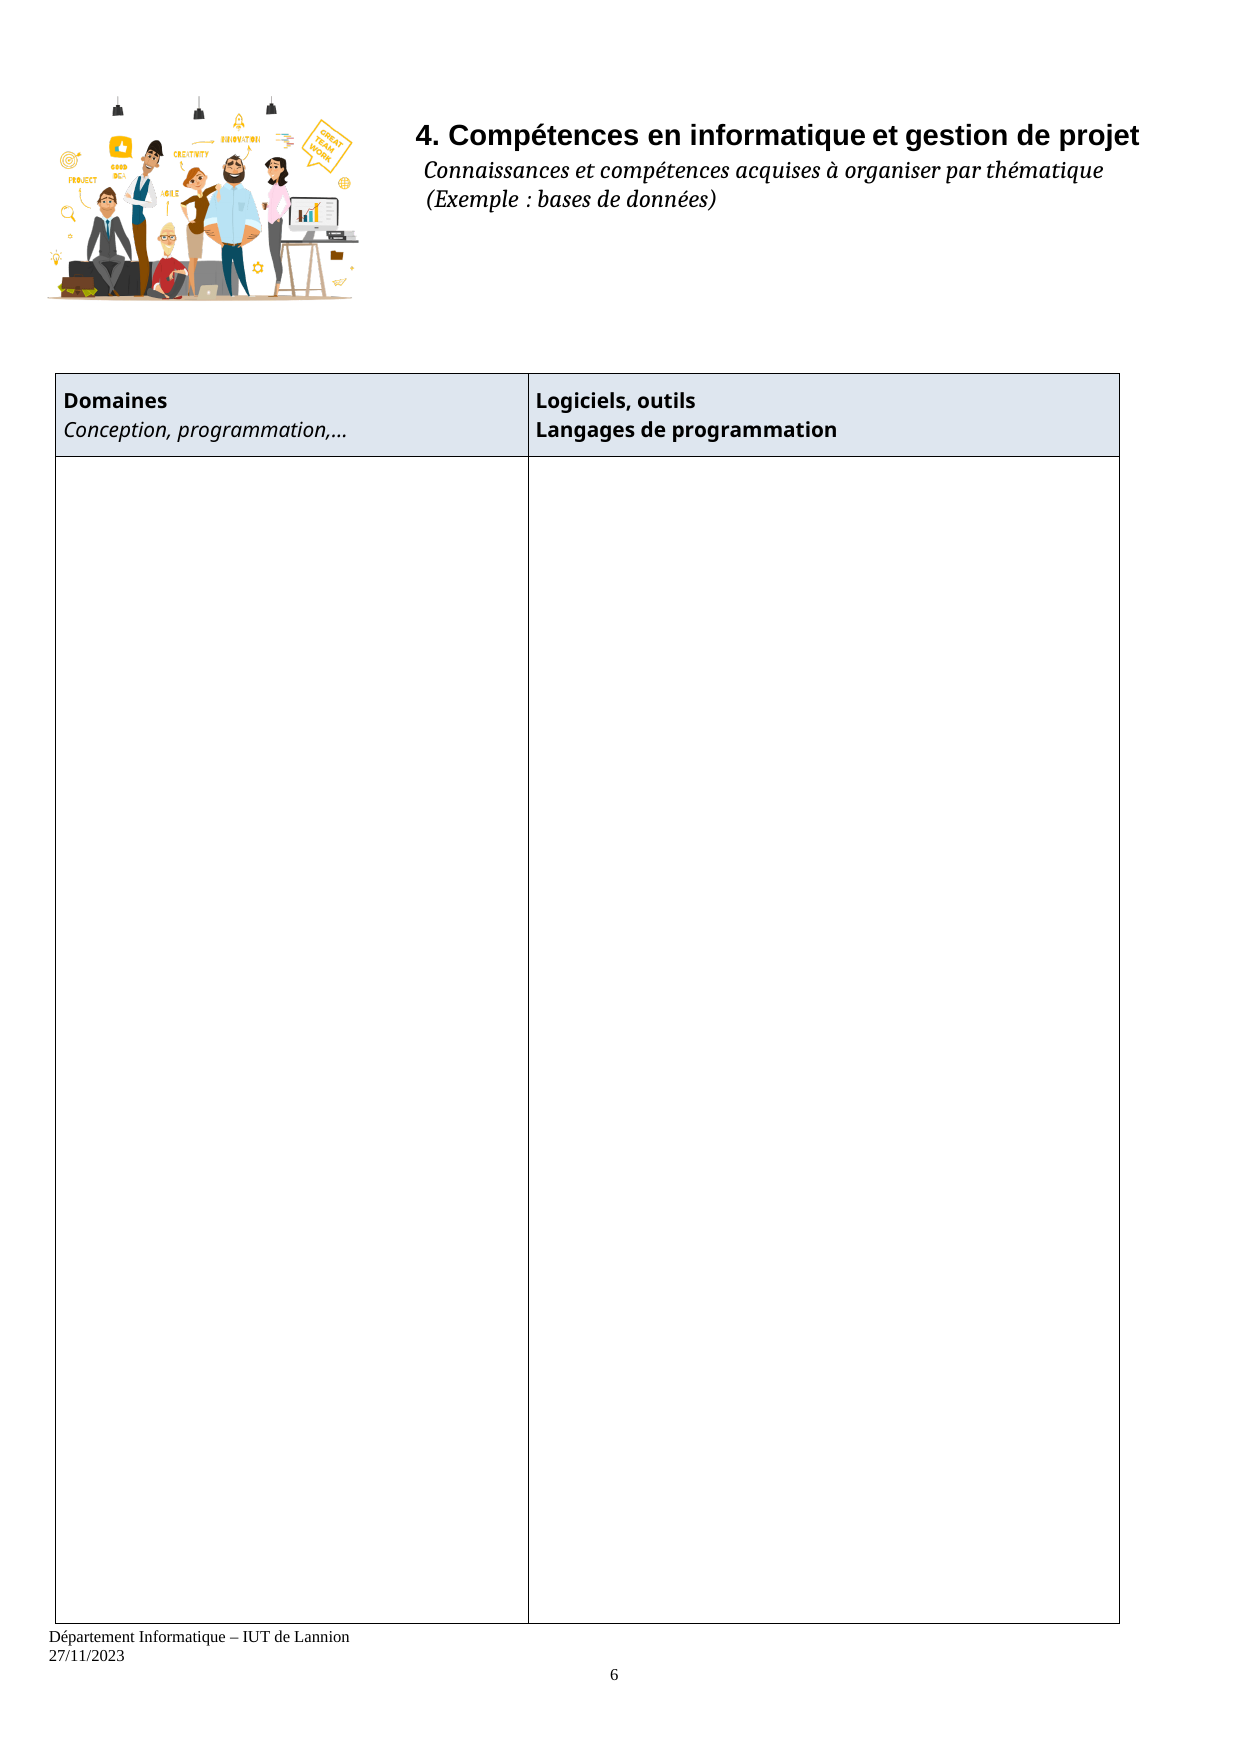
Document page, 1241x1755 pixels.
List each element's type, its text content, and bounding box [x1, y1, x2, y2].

table_header Logiciels, outils Langages de programmation [529, 374, 1119, 456]
list 4. Compétences en informatique et gestion de projet Connaissances et compétences acquises à organiser par thématique (Exemple : bases de données) [359, 118, 1180, 214]
table_cell [56, 457, 528, 1623]
table_cell [529, 457, 1119, 1623]
picture [46, 96, 359, 309]
table_header Domaines Conception, programmation,… [56, 374, 528, 456]
